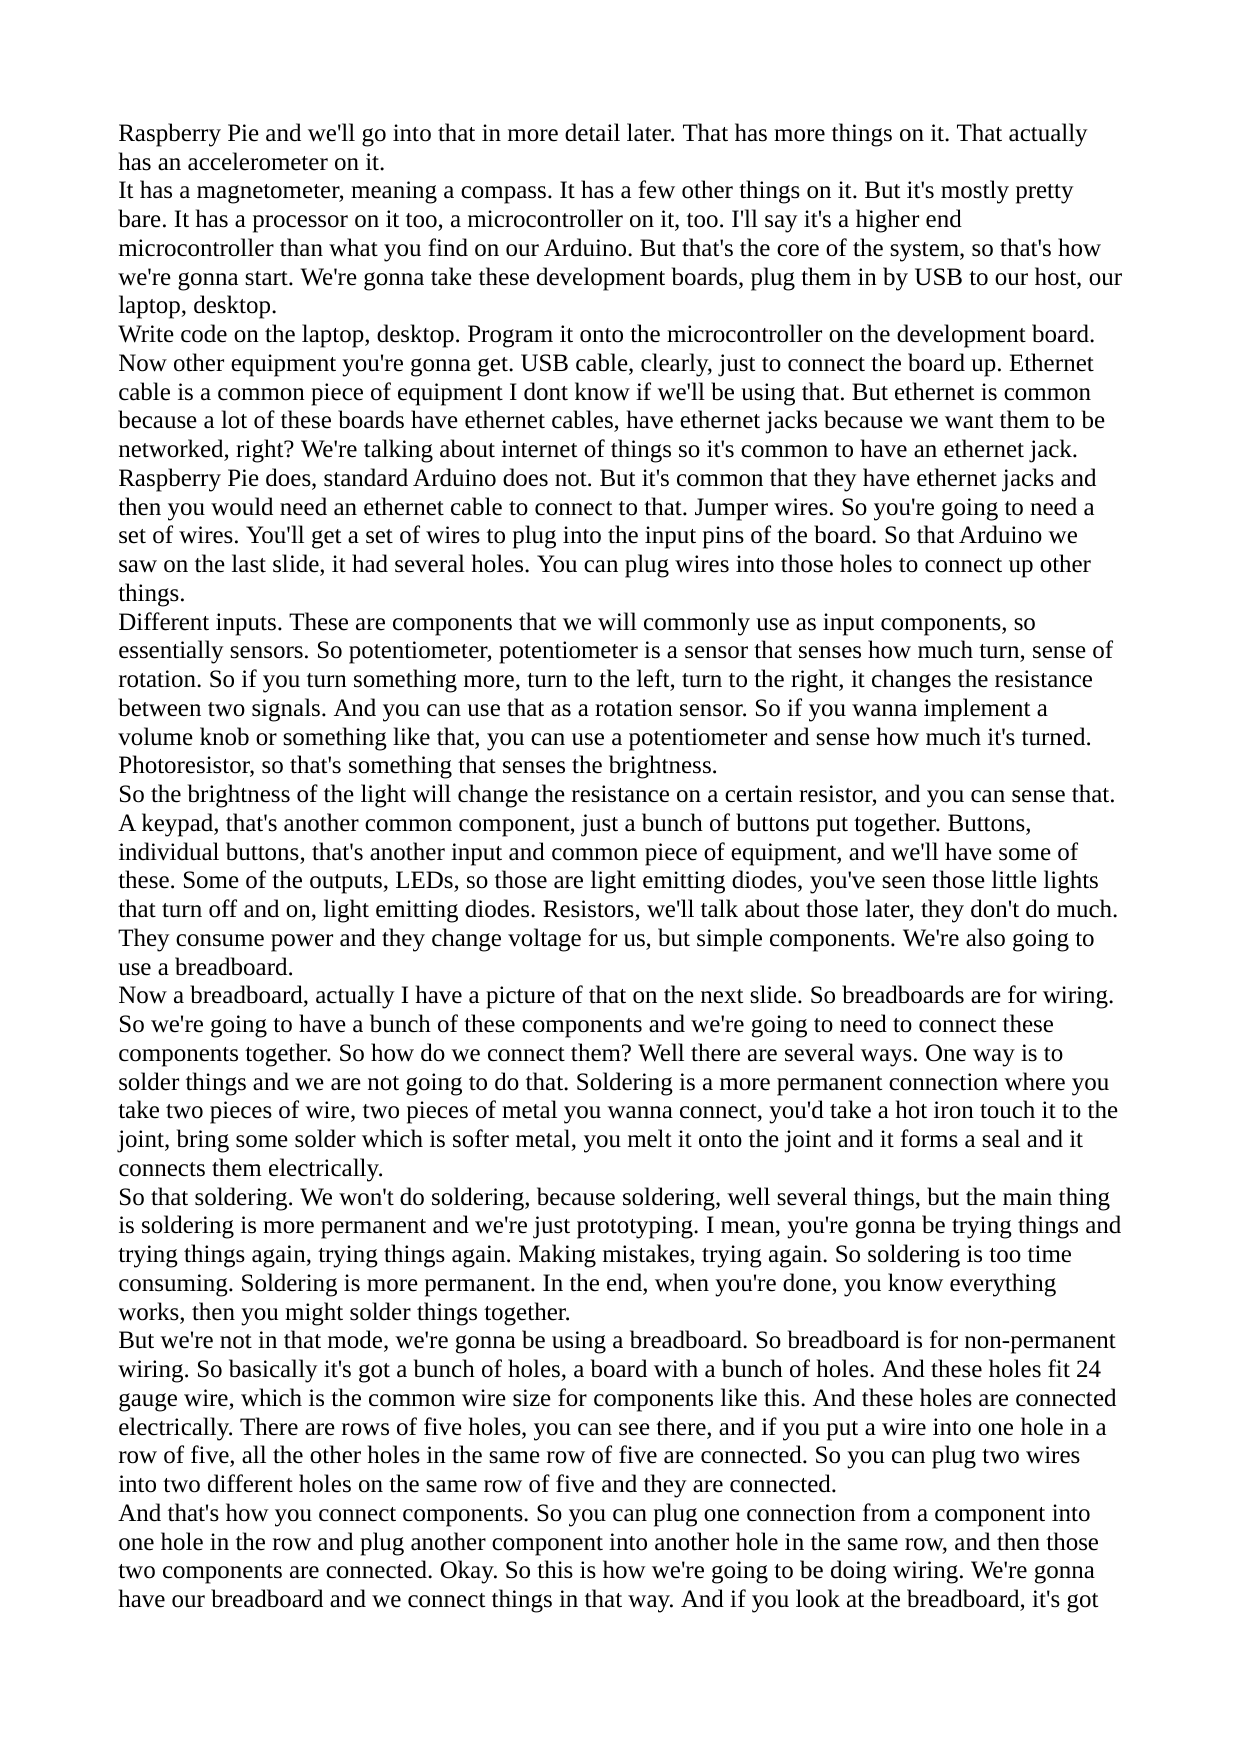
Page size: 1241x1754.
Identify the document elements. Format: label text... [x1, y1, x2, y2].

text ​So that soldering. ​We won't do soldering, because soldering, well several things, but ​the main thing is soldering is more permanent and we're just prototyping. ​I mean, you're gonna be trying things and trying things again, trying things again. ​Making mistakes, trying again. ​So soldering is too time consuming. ​Soldering is more permanent. ​In the end, when you're done, you know everything works, ​then you might solder things together. [118, 1182, 1122, 1326]
text ​Now a breadboard, actually I have a picture of that on the next slide. ​So breadboards are for wiring. ​So we're going to have a bunch of these components and ​we're going to need to connect these components together. ​So how do we connect them? ​Well there are several ways. ​One way is to solder things and we are not going to do that. ​Soldering is a more permanent connection where you take two pieces of wire, ​two pieces of metal you wanna connect, you'd take a hot iron touch it ​to the joint, bring some solder which is softer metal, ​you melt it onto the joint and it forms a seal and it connects them electrically. [118, 981, 1122, 1182]
text Raspberry Pie and ​we'll go into that in more detail later. ​That has more things on it. ​That actually has an accelerometer on it. [118, 118, 1122, 176]
text ​Write code on the laptop, desktop. ​Program it onto the microcontroller on the development board. ​Now other equipment you're gonna get. ​USB cable, clearly, just to connect the board up. ​Ethernet cable is a common piece of equipment I dont know if we'll be ​using that. ​But ethernet is common because a lot of these boards have ethernet cables, ​have ethernet jacks because we want them to be networked, right? ​We're talking about internet of things so it's common to have an ethernet jack. [118, 319, 1122, 463]
text ​And that's how you connect components. ​So you can plug one connection from a component into one hole in the row and ​plug another component into another hole in the same row, and ​then those two components are connected. ​Okay. So this is how we're going to be ​doing wiring. ​We're gonna have our breadboard and we connect things in that way. ​And if you look at the breadboard, it's got [118, 1498, 1122, 1613]
text ​It has a magnetometer, meaning a compass. ​It has a few other things on it. ​But it's mostly pretty bare. ​It has a processor on it too, a microcontroller on it, too. ​I'll say it's a higher end microcontroller than what you find on our Arduino. ​But that's the core of the system, so that's how we're gonna start. ​We're gonna take these development boards, plug them in by USB to our host, ​our laptop, desktop. [118, 176, 1122, 319]
text ​So the brightness of the light will change the resistance on a certain resistor, ​and you can sense that. ​A keypad, that's another common component, just a bunch of buttons put together. ​Buttons, individual buttons, that's another input and ​common piece of equipment, and we'll have some of these. ​Some of the outputs, LEDs, so those are light emitting diodes, ​you've seen those little lights that turn off and on, light emitting diodes. ​Resistors, we'll talk about those later, they don't do much. ​They consume power and they change voltage for us, but simple components. ​We're also going to use a breadboard. [118, 779, 1122, 981]
text ​Raspberry Pie does, standard Arduino does not. ​But it's common that they have ethernet jacks and ​then you would need an ethernet cable to connect to that. ​Jumper wires. ​So you're going to need a set of wires. ​You'll get a set of wires to plug into the input pins of the board. ​So that Arduino we saw on the last slide, it had several holes. ​You can plug wires into those holes to connect up other things. [118, 463, 1122, 607]
text ​But we're not in that mode, we're gonna be using a breadboard. ​So breadboard is for non-permanent wiring. ​So basically it's got a bunch of holes, a board with a bunch of holes. ​And these holes fit 24 gauge wire, which is the common wire size for ​components like this. ​And these holes are connected electrically. ​There are rows of five holes, you can see there, and if you put a wire into one ​hole in a row of five, all the other holes in the same row of five are connected. ​So you can plug two wires into two different holes on the same row of five ​and they are connected. [118, 1326, 1122, 1498]
text ​Different inputs. ​These are components that we will commonly use as input components, so ​essentially sensors. ​So potentiometer, ​potentiometer is a sensor that senses how much turn, sense of rotation. ​So if you turn something more, turn to the left, turn to the right, ​it changes the resistance between two signals. ​And you can use that as a rotation sensor. ​So if you wanna implement a volume knob or something like that, ​you can use a potentiometer and sense how much it's turned. ​Photoresistor, so that's something that senses the brightness. [118, 607, 1122, 779]
